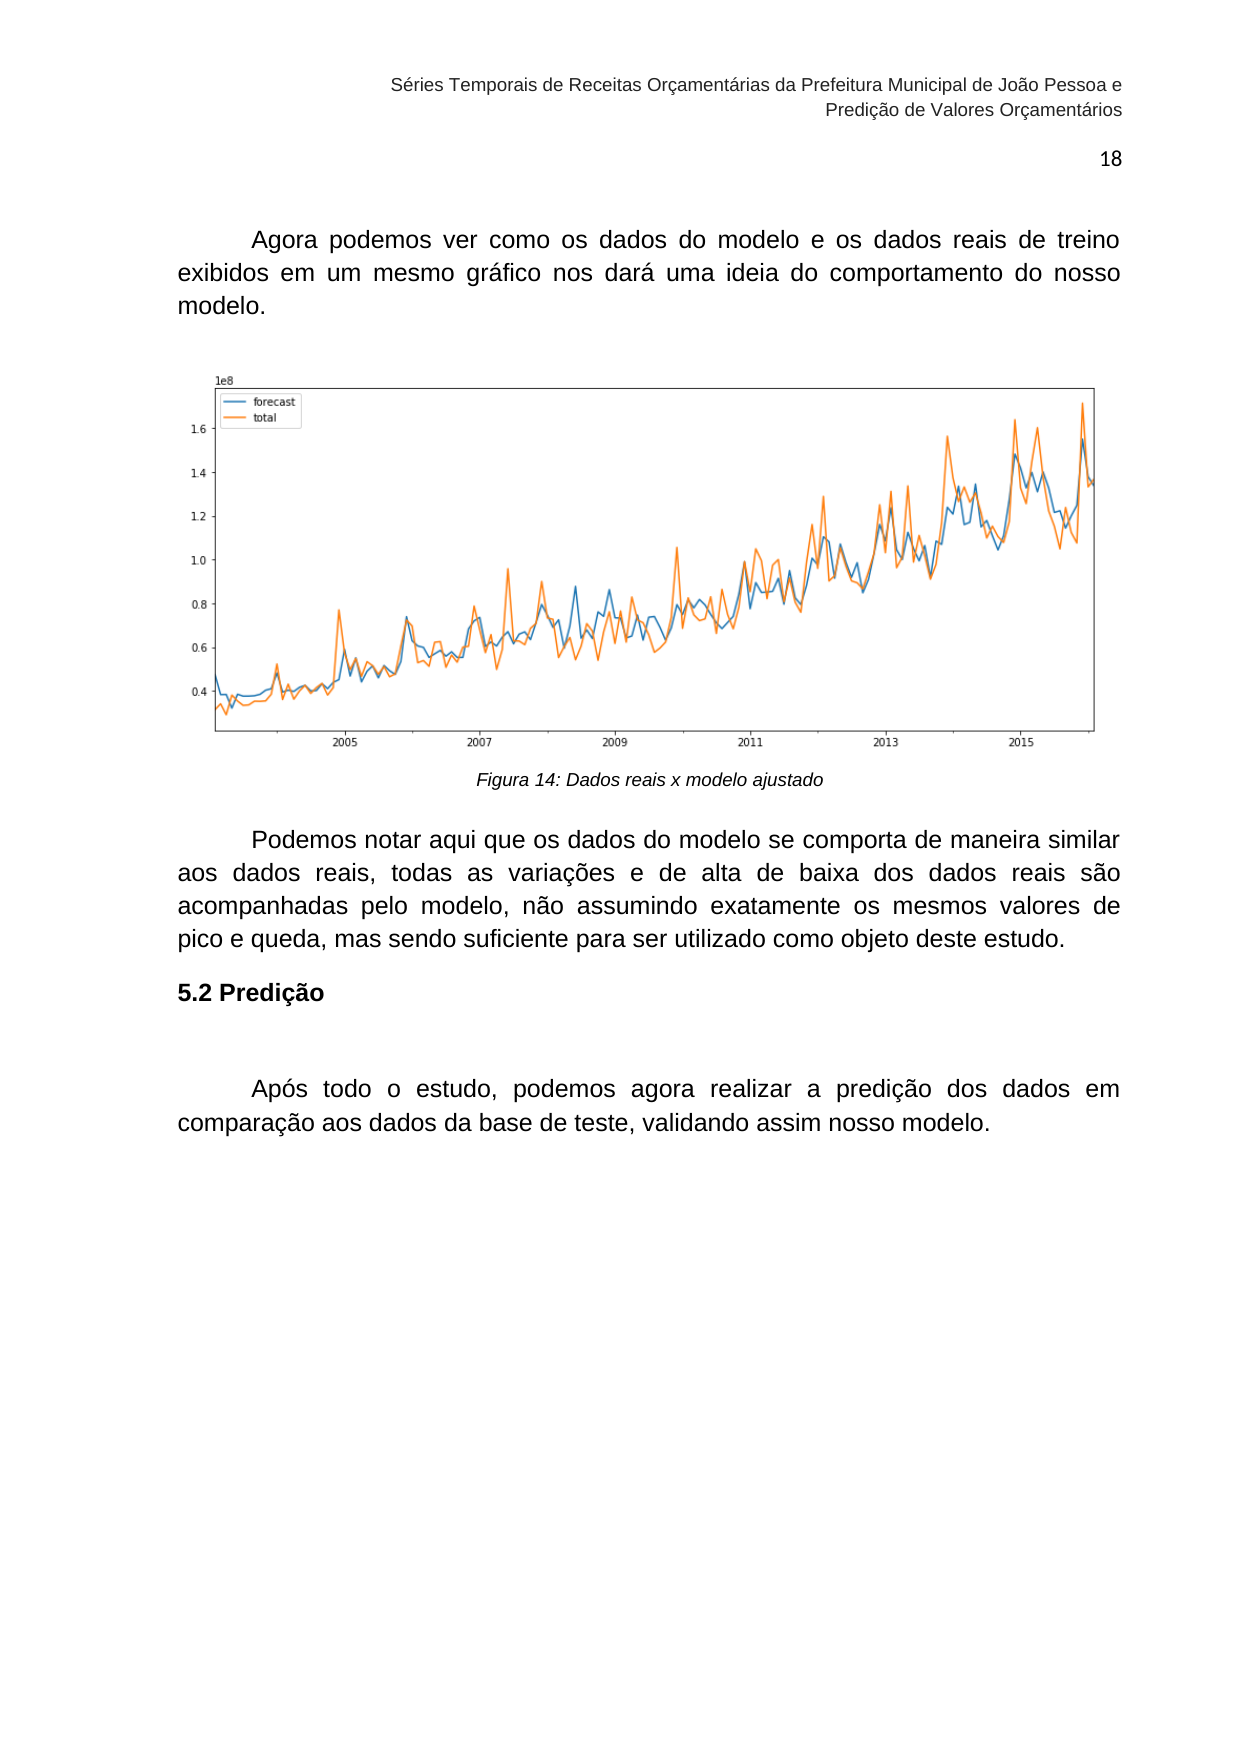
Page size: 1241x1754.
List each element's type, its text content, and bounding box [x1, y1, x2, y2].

text Figura 14: Dados reais x modelo ajustado [177, 760, 1122, 791]
subtitle 5.2 Predição [177, 977, 1122, 1006]
text Podemos notar aqui que os dados do modelo se comporta de maneira similar aos dados reais, todas as variações e de alta de baixa dos dados reais são acompanhadas pelo modelo, não assumindo exatamente os mesmos valores de pico e queda, mas sendo suficiente para ser utilizado como objeto deste estudo. [177, 791, 1122, 952]
text Agora podemos ver como os dados do modelo e os dados reais de treino exibidos em um mesmo gráfico nos dará uma ideia do comportamento do nosso modelo. [177, 225, 1122, 320]
text [177, 356, 1122, 368]
picture [177, 368, 1123, 760]
text Após todo o estudo, podemos agora realizar a predição dos dados em comparação aos dados da base de teste, validando assim nosso modelo. [177, 1074, 1122, 1136]
text [177, 345, 1122, 356]
